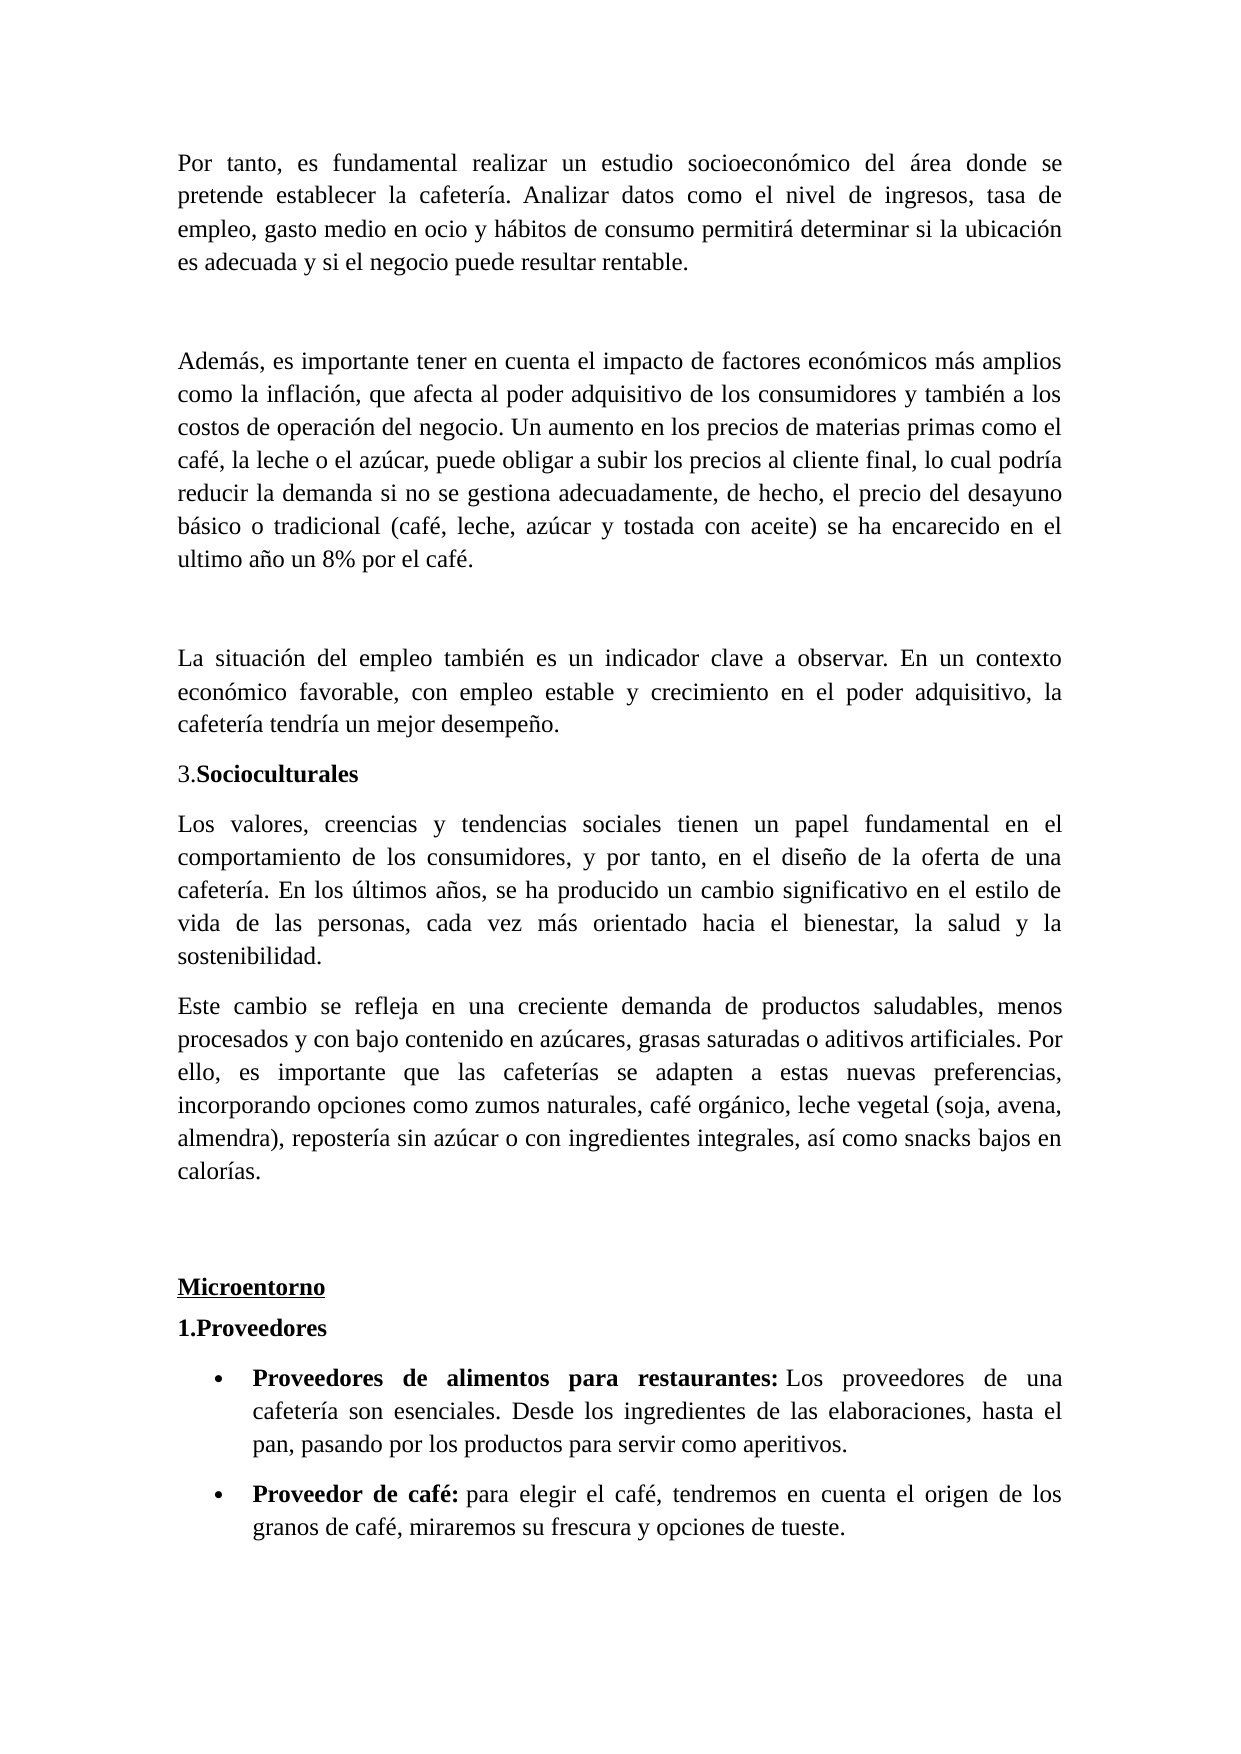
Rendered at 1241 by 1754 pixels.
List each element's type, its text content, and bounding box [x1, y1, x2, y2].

text 3.Socioculturales [177, 759, 1063, 788]
subtitle Microentorno [177, 1272, 1063, 1301]
text Además, es importante tener en cuenta el impacto de factores económicos más amplios como la inflación, que afecta al poder adquisitivo de los consumidores y también a los costos de operación del negocio. Un aumento en los precios de materias primas como el café, la leche o el azúcar, puede obligar a subir los precios al cliente final, lo cual podría reducir la demanda si no se gestiona adecuadamente, de hecho, el precio del desayuno básico o tradicional (café, leche, azúcar y tostada con aceite) se ha encarecido en el ultimo año un 8% por el café. [177, 346, 1063, 573]
text La situación del empleo también es un indicador clave a observar. En un contexto económico favorable, con empleo estable y crecimiento en el poder adquisitivo, la cafetería tendría un mejor desempeño. [177, 643, 1063, 738]
text Por tanto, es fundamental realizar un estudio socioeconómico del área donde se pretende establecer la cafetería. Analizar datos como el nivel de ingresos, tasa de empleo, gasto medio en ocio y hábitos de consumo permitirá determinar si la ubicación es adecuada y si el negocio puede resultar rentable. [177, 148, 1063, 275]
list Proveedor de café: para elegir el café, tendremos en cuenta el origen de los granos de café, miraremos su frescura y opciones de tueste. [215, 1479, 1063, 1540]
text Los valores, creencias y tendencias sociales tienen un papel fundamental en el comportamiento de los consumidores, y por tanto, en el diseño de la oferta de una cafetería. En los últimos años, se ha producido un cambio significativo en el estilo de vida de las personas, cada vez más orientado hacia el bienestar, la salud y la sostenibilidad. [177, 809, 1063, 970]
text Este cambio se refleja en una creciente demanda de productos saludables, menos procesados y con bajo contenido en azúcares, grasas saturadas o aditivos artificiales. Por ello, es importante que las cafeterías se adapten a estas nuevas preferencias, incorporando opciones como zumos naturales, café orgánico, leche vegetal (soja, avena, almendra), repostería sin azúcar o con ingredientes integrales, así como snacks bajos en calorías. [177, 991, 1063, 1184]
list Proveedores de alimentos para restaurantes: Los proveedores de una cafetería son esenciales. Desde los ingredientes de las elaboraciones, hasta el pan, pasando por los productos para servir como aperitivos. [215, 1363, 1063, 1458]
text 1.Proveedores [177, 1313, 1063, 1342]
